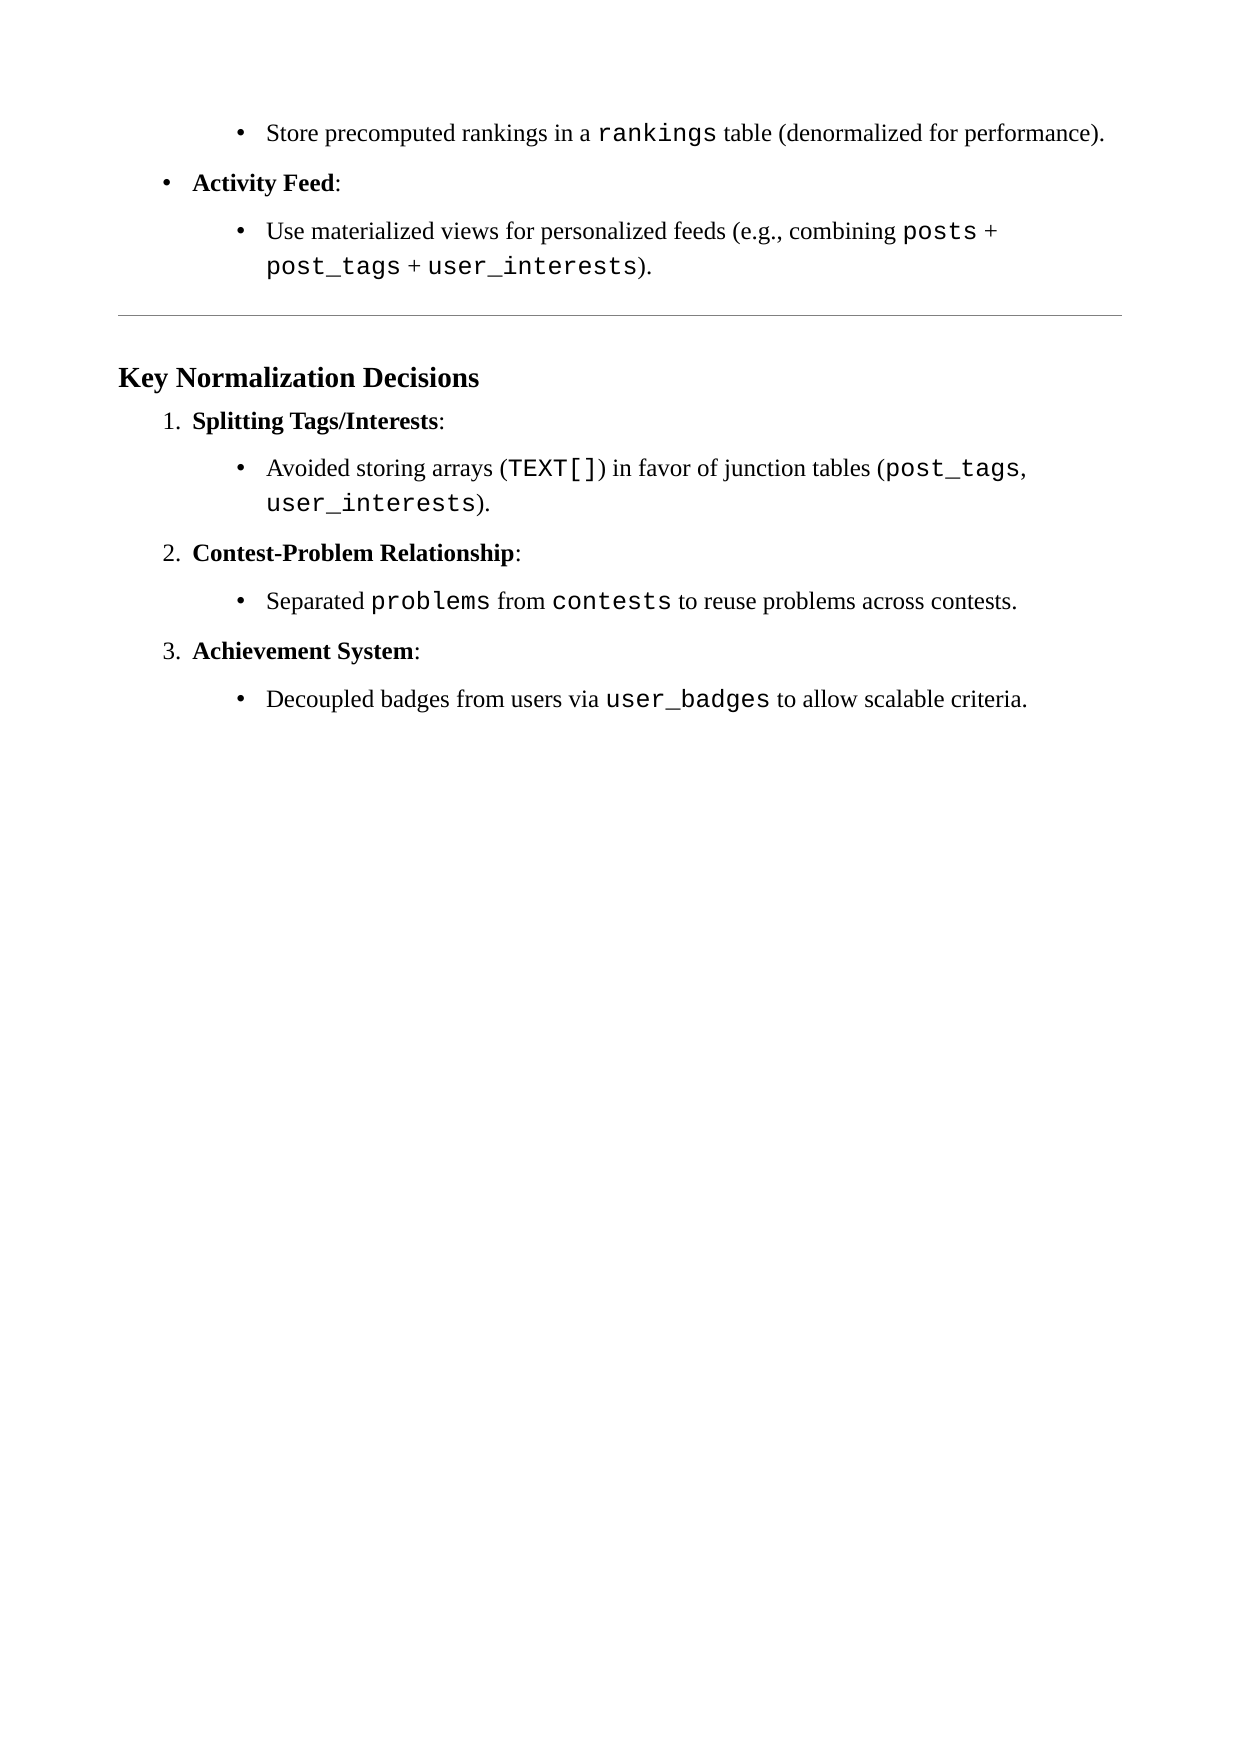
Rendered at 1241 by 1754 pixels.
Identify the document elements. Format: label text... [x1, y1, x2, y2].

list Store precomputed rankings in a rankings table (denormalized for performance). [236, 118, 1122, 149]
list Splitting Tags/Interests: [162, 406, 1122, 434]
list Activity Feed: [162, 168, 1122, 197]
subtitle Key Normalization Decisions [118, 360, 1122, 393]
list Separated problems from contests to reuse problems across contests. [236, 586, 1122, 617]
list Achievement System: [162, 636, 1122, 665]
list Contest-Problem Relationship: [162, 538, 1122, 567]
list Use materialized views for personalized feeds (e.g., combining posts + post_tags + user_interests). [236, 216, 1122, 282]
list Avoided storing arrays (TEXT[]) in favor of junction tables (post_tags, user_interests). [236, 453, 1122, 519]
list Decoupled badges from users via user_badges to allow scalable criteria. [236, 684, 1122, 714]
